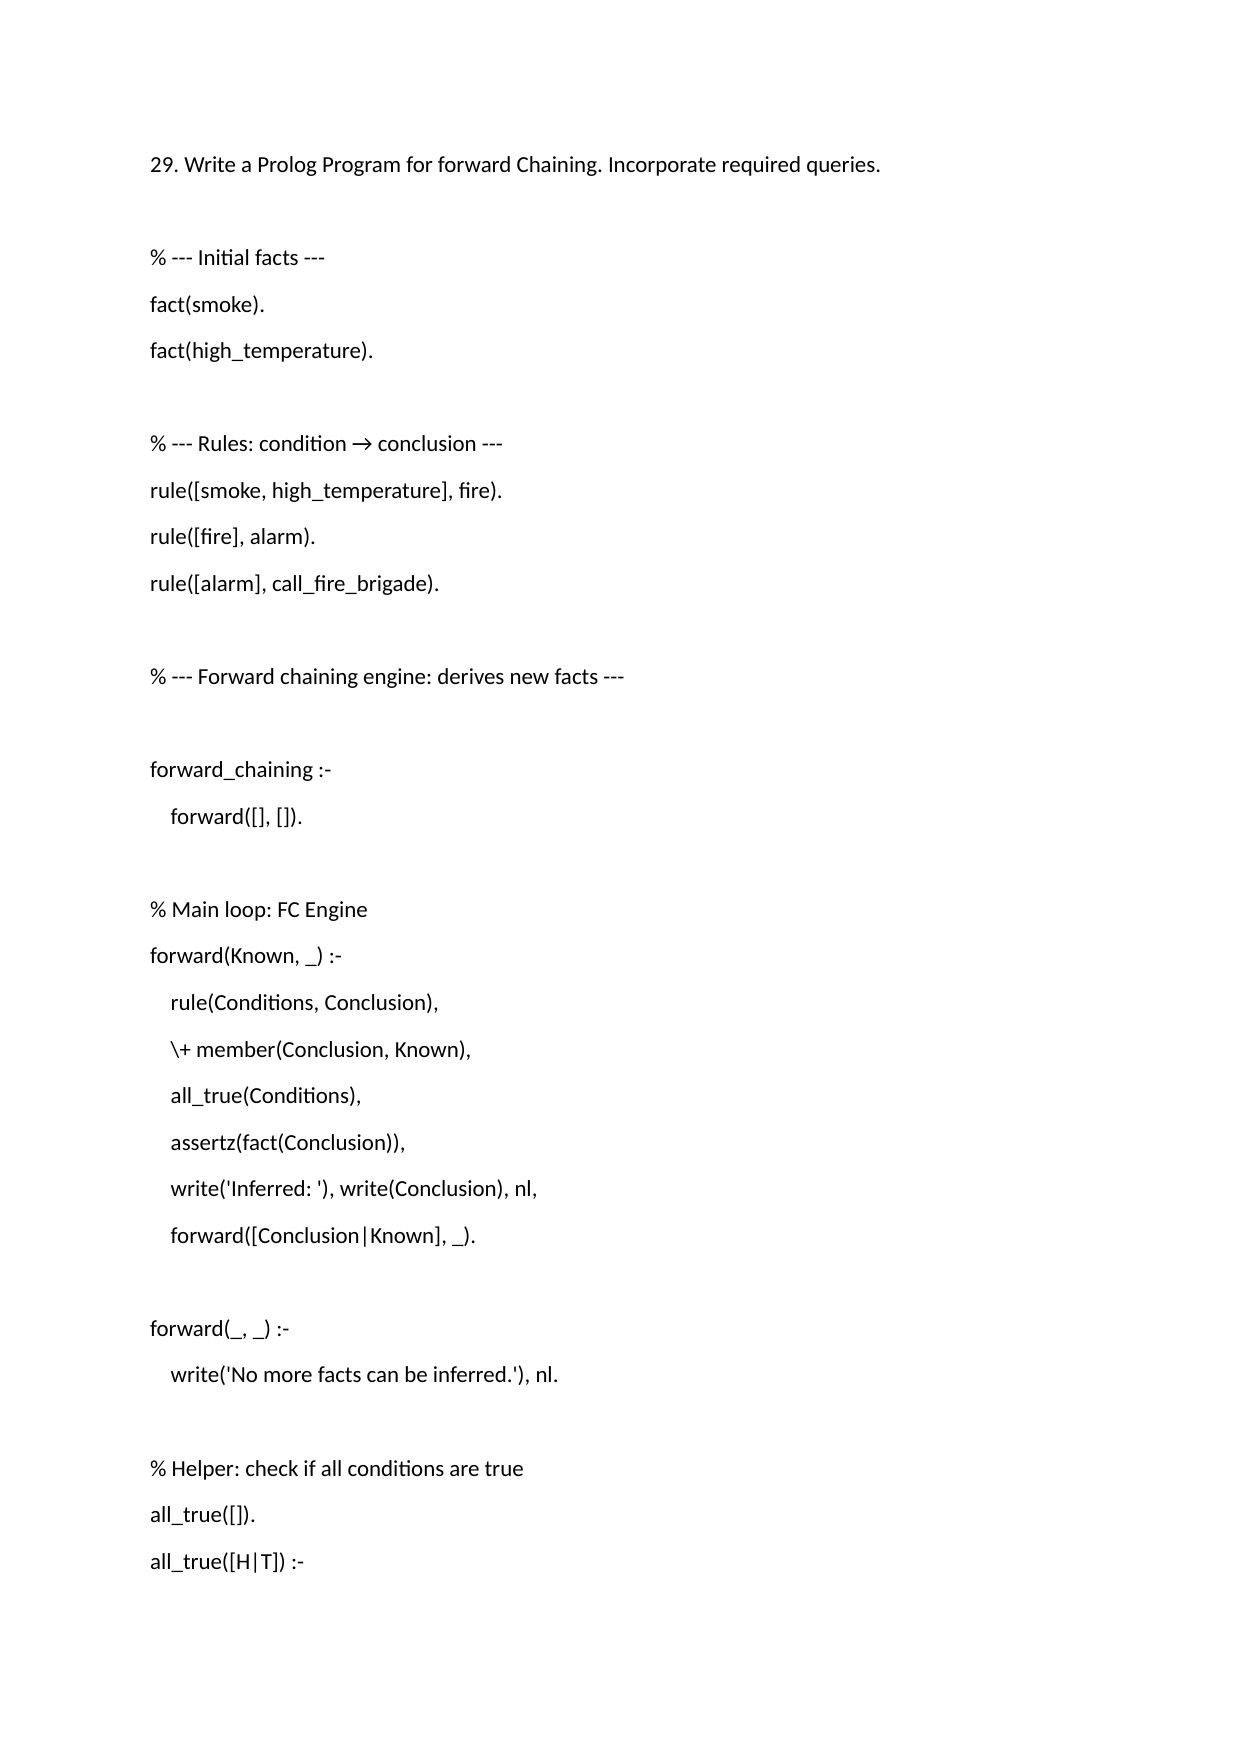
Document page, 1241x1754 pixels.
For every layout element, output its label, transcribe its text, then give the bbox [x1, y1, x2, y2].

text rule([fire], alarm). [150, 522, 1090, 551]
text all_true([]). [150, 1500, 1090, 1528]
text forward([Conclusion|Known], _). [150, 1221, 1090, 1249]
text forward_chaining :- [150, 755, 1090, 783]
text forward(Known, _) :- [150, 942, 1090, 969]
text % Main loop: FC Engine [150, 895, 1090, 923]
text % Helper: check if all conditions are true [150, 1454, 1090, 1482]
text % --- Rules: condition → conclusion --- [150, 429, 1090, 457]
text forward([], []). [150, 802, 1090, 830]
text all_true([H|T]) :- [150, 1547, 1090, 1575]
text fact(smoke). [150, 290, 1090, 318]
text rule([alarm], call_fire_brigade). [150, 569, 1090, 597]
text rule(Conditions, Conclusion), [150, 988, 1090, 1016]
text write('Inferred: '), write(Conclusion), nl, [150, 1174, 1090, 1202]
text write('No more facts can be inferred.'), nl. [150, 1361, 1090, 1389]
text fact(high_temperature). [150, 336, 1090, 364]
text % --- Initial facts --- [150, 243, 1090, 271]
text assertz(fact(Conclusion)), [150, 1128, 1090, 1156]
text 29. Write a Prolog Program for forward Chaining. Incorporate required queries. [150, 150, 1090, 178]
text % --- Forward chaining engine: derives new facts --- [150, 662, 1090, 690]
text all_true(Conditions), [150, 1081, 1090, 1109]
text rule([smoke, high_temperature], fire). [150, 476, 1090, 504]
text forward(_, _) :- [150, 1314, 1090, 1342]
text \+ member(Conclusion, Known), [150, 1035, 1090, 1063]
